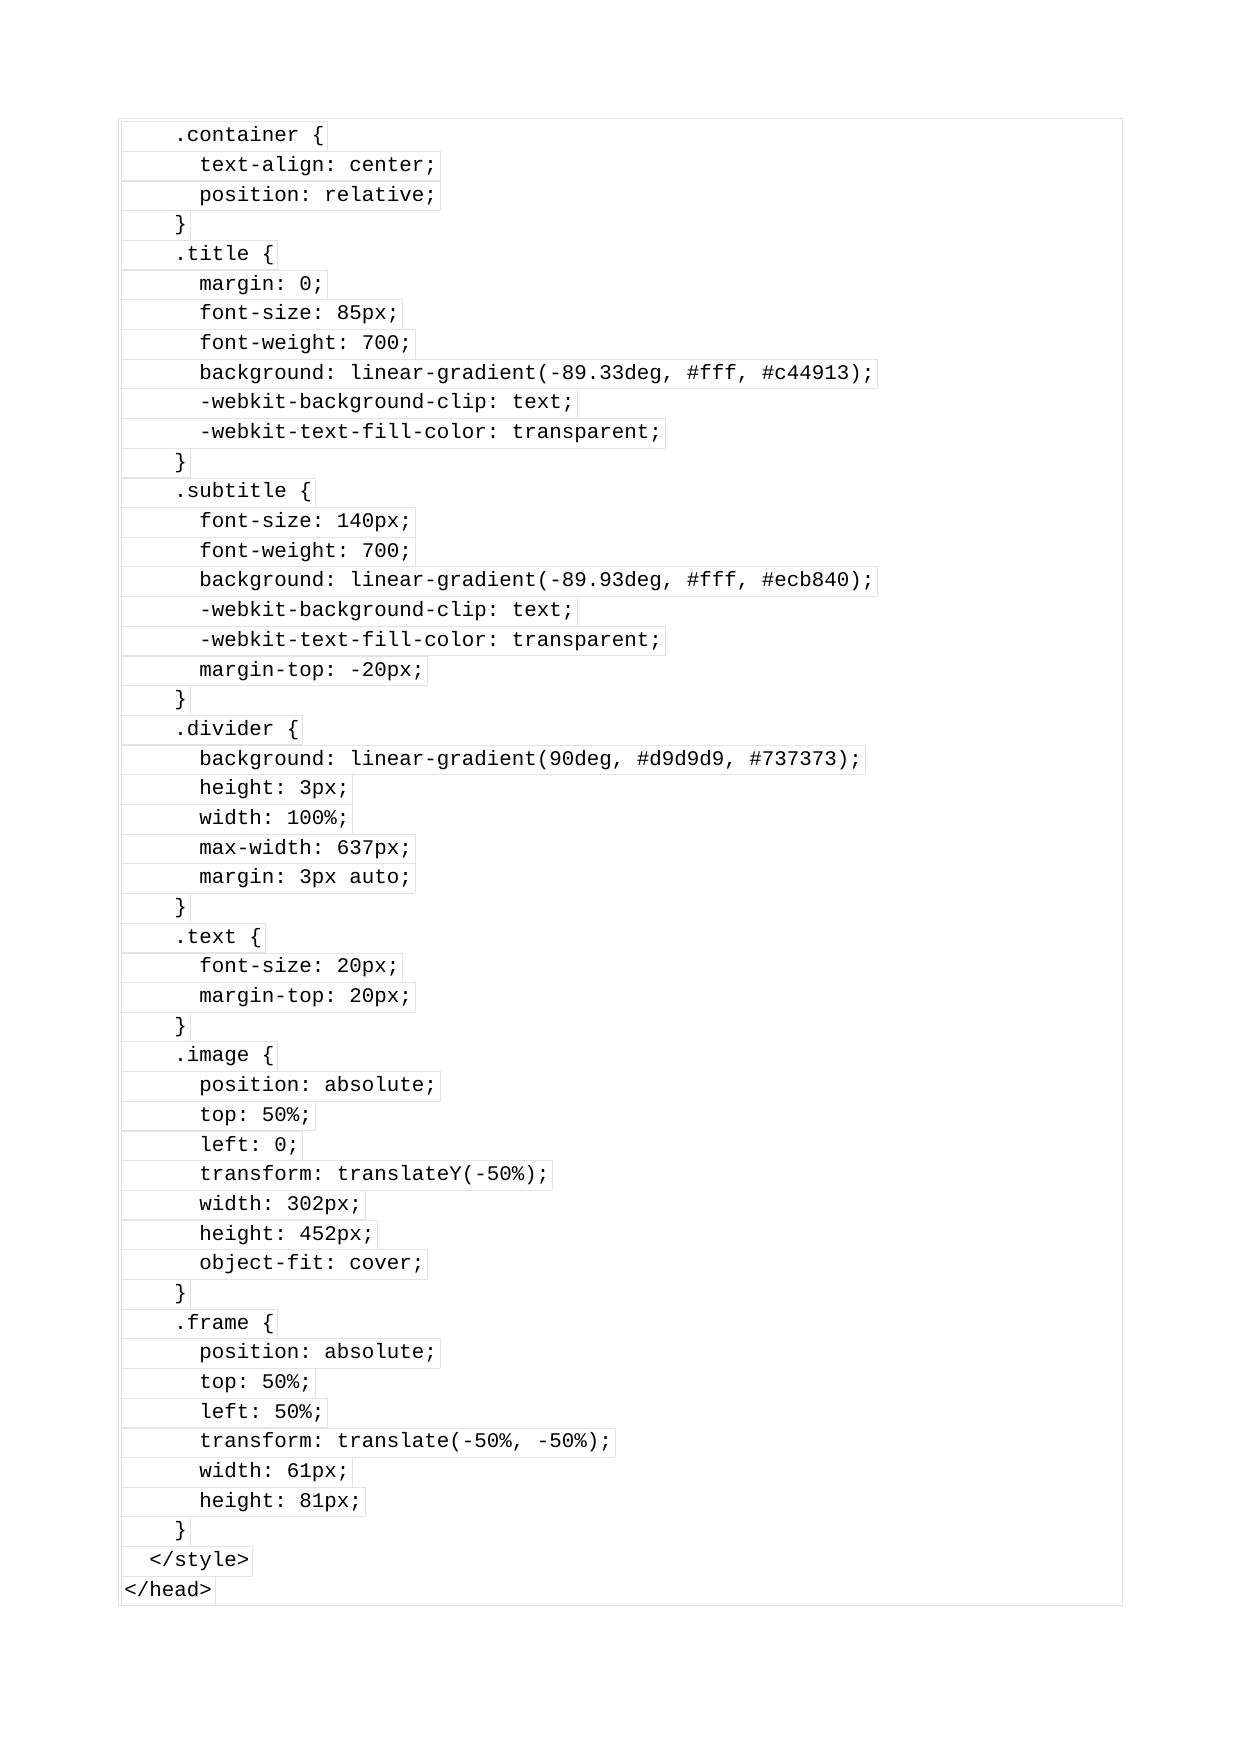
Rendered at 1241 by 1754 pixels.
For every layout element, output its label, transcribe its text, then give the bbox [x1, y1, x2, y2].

text [353, 801, 1122, 831]
text -webkit-text-fill-color: transparent; [578, 623, 1122, 652]
text max-width: 637px; [122, 835, 415, 860]
text left: 50%; [122, 1399, 327, 1424]
text -webkit-text-fill-color: transparent; [578, 415, 1122, 445]
text [416, 534, 1122, 563]
text transform: translateY(-50%); [303, 1157, 1122, 1187]
text .frame { [122, 1310, 277, 1335]
text } [122, 207, 1122, 237]
text } [122, 890, 1122, 920]
text [366, 1187, 1122, 1217]
text top: 50%; [122, 1365, 1122, 1395]
text .subtitle { [122, 479, 315, 504]
text position: absolute; [122, 1339, 440, 1365]
text [578, 385, 1122, 415]
text .divider { [122, 716, 302, 742]
text margin-top: 20px; [403, 979, 1122, 1009]
text margin: 3px auto; [122, 864, 415, 890]
text position: relative; [122, 182, 440, 207]
text .frame { [191, 1306, 1122, 1335]
text .title { [122, 241, 277, 267]
text font-size: 140px; [122, 508, 415, 534]
text position: absolute; [122, 1072, 440, 1098]
text transform: translate(-50%, -50%); [328, 1424, 1122, 1454]
text .text { [122, 924, 265, 949]
text width: 100%; [122, 805, 352, 831]
text -webkit-background-clip: text; [122, 389, 577, 415]
text </style> [122, 1547, 252, 1573]
text margin: 0; [278, 267, 1122, 296]
text width: 61px; [122, 1454, 1122, 1484]
text position: absolute; [278, 1068, 1122, 1098]
text font-size: 20px; [122, 954, 402, 979]
text -webkit-text-fill-color: transparent; [122, 627, 665, 652]
text .image { [122, 1042, 277, 1068]
text background: linear-gradient(90deg, #d9d9d9, #737373); [303, 742, 1122, 771]
text background: linear-gradient(-89.33deg, #fff, #c44913); [122, 360, 877, 385]
text margin: 0; [122, 271, 327, 296]
text .image { [191, 1038, 1122, 1068]
text </style> [191, 1543, 1122, 1573]
text transform: translateY(-50%); [122, 1161, 552, 1187]
text .divider { [191, 712, 1122, 742]
text -webkit-background-clip: text; [122, 597, 577, 623]
text [216, 1573, 1122, 1605]
text font-weight: 700; [122, 330, 415, 356]
text object-fit: cover; [122, 1250, 427, 1276]
text font-weight: 700; [122, 538, 415, 563]
text height: 452px; [366, 1217, 1122, 1246]
text [191, 1276, 1122, 1306]
text } [122, 445, 1122, 474]
text </head> [122, 1577, 215, 1605]
text height: 81px; [122, 1488, 365, 1513]
text transform: translate(-50%, -50%); [122, 1429, 615, 1454]
text background: linear-gradient(-89.33deg, #fff, #c44913); [416, 356, 1122, 385]
text top: 50%; [122, 1098, 1122, 1127]
text max-width: 637px; [353, 831, 1122, 860]
text text-align: center; [122, 152, 440, 177]
text background: linear-gradient(-89.93deg, #fff, #ecb840); [122, 567, 877, 593]
text } [122, 1009, 1122, 1038]
text .container { [119, 119, 1122, 148]
text margin-top: 20px; [122, 983, 415, 1009]
text position: absolute; [278, 1335, 1122, 1365]
text font-size: 85px; [122, 300, 402, 326]
text -webkit-text-fill-color: transparent; [122, 419, 665, 445]
text width: 302px; [122, 1191, 365, 1217]
text .subtitle { [191, 474, 1122, 504]
text left: 50%; [316, 1395, 1122, 1424]
text [303, 1127, 1122, 1157]
text height: 452px; [122, 1221, 377, 1246]
text } [122, 1513, 1122, 1543]
text } [122, 1280, 190, 1306]
text .title { [191, 237, 1122, 267]
text background: linear-gradient(90deg, #d9d9d9, #737373); [122, 746, 865, 771]
text left: 0; [122, 1132, 302, 1157]
text object-fit: cover; [378, 1246, 1122, 1276]
text [428, 652, 1122, 682]
text height: 81px; [353, 1484, 1122, 1513]
text [578, 593, 1122, 623]
text text-align: center; [328, 148, 1122, 177]
text font-size: 20px; [266, 949, 1122, 979]
text font-weight: 700; [403, 326, 1122, 356]
text margin-top: -20px; [122, 657, 427, 682]
text } [122, 686, 190, 712]
text height: 3px; [122, 771, 1122, 801]
text [416, 860, 1122, 890]
text font-size: 140px; [316, 504, 1122, 534]
text .text { [191, 920, 1122, 949]
text [441, 177, 1122, 207]
text [191, 682, 1122, 712]
text background: linear-gradient(-89.93deg, #fff, #ecb840); [416, 563, 1122, 593]
text font-size: 85px; [328, 296, 1122, 326]
